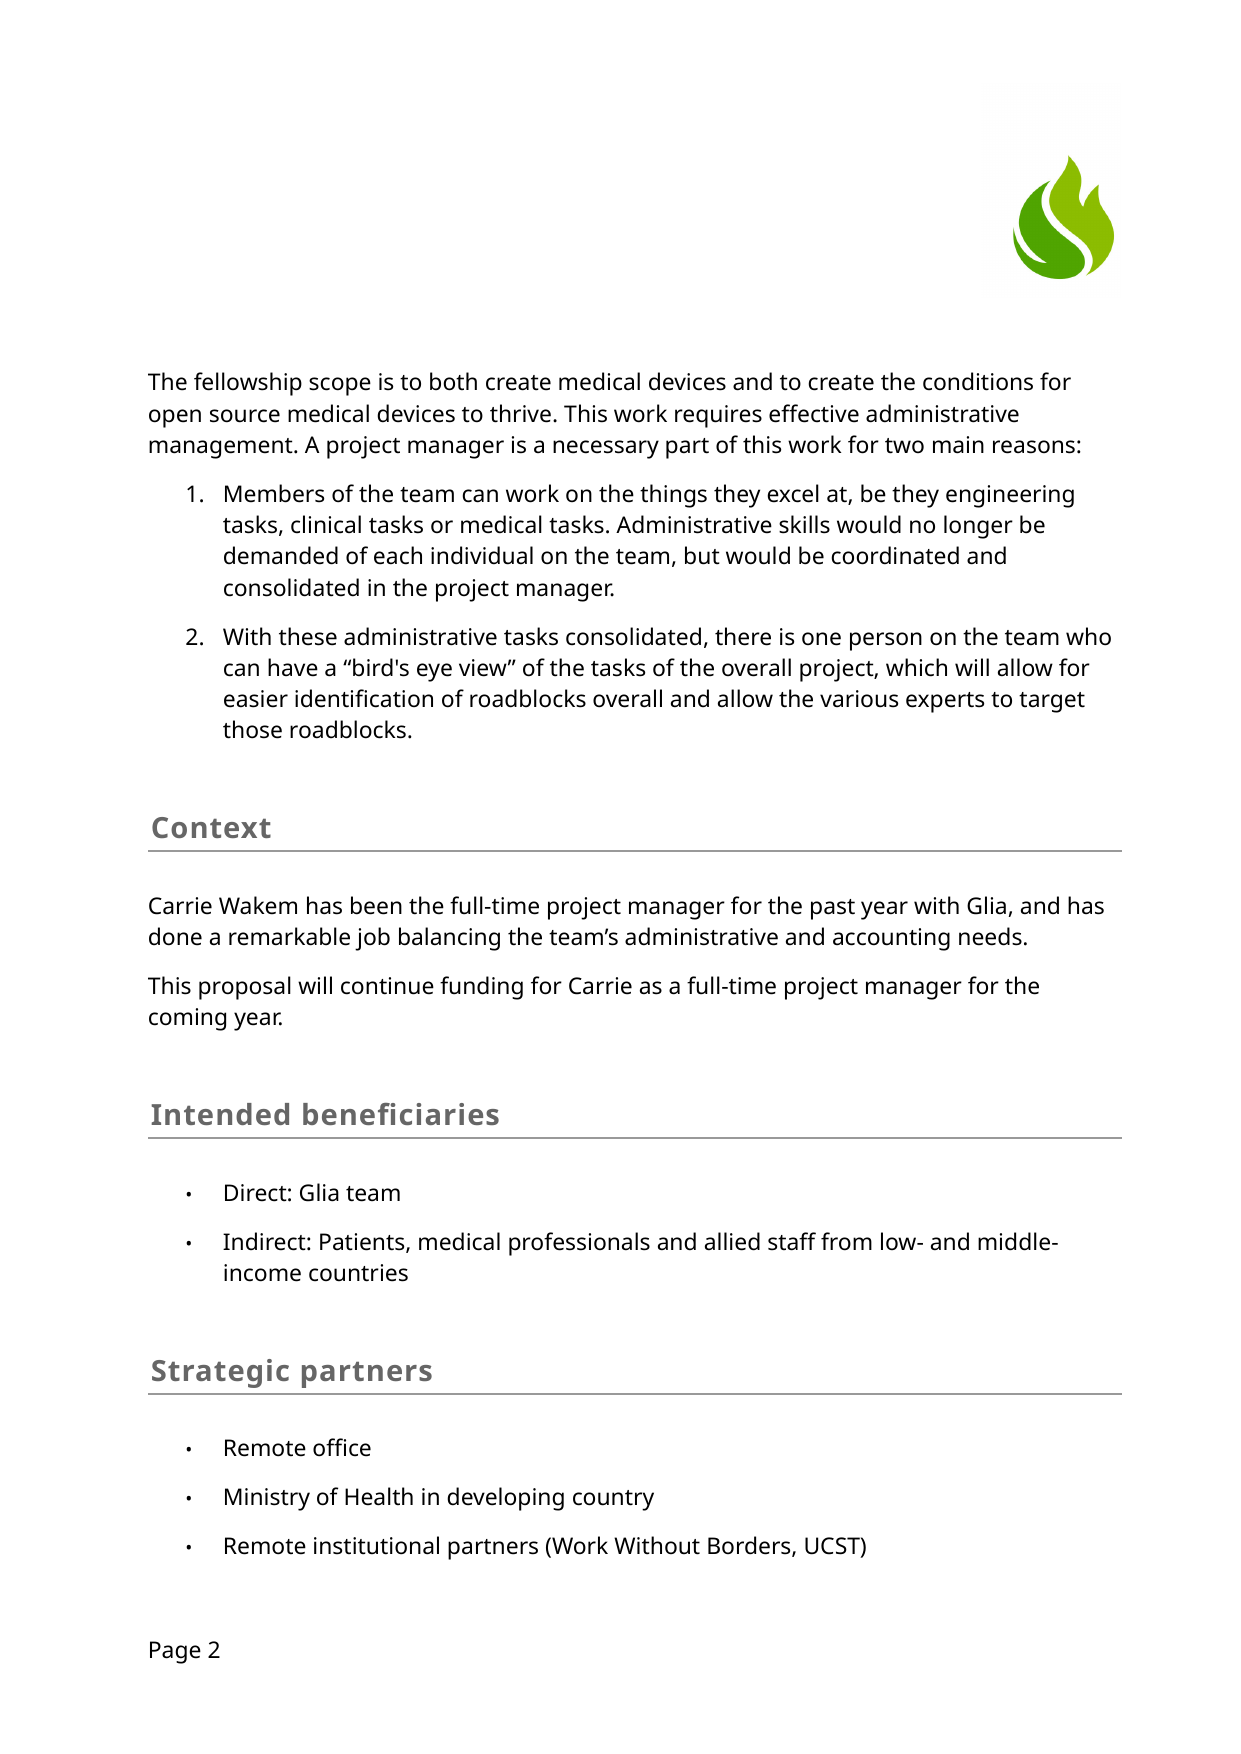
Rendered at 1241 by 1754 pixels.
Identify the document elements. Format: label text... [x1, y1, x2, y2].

list Indirect: Patients, medical professionals and allied staff from low- and middle-income countries [185, 1226, 1122, 1288]
picture [981, 83, 1026, 298]
list Ministry of Health in developing country [185, 1481, 1122, 1512]
list Remote office [185, 1432, 1122, 1463]
text The fellowship scope is to both create medical devices and to create the conditions for open source medical devices to thrive. This work requires effective administrative management. A project manager is a necessary part of this work for two main reasons: [148, 366, 1122, 460]
subtitle Context [148, 804, 1122, 850]
list Members of the team can work on the things they excel at, be they engineering tasks, clinical tasks or medical tasks. Administrative skills would no longer be demanded of each individual on the team, but would be coordinated and consolidated in the project manager. [185, 478, 1122, 603]
subtitle Strategic partners [148, 1347, 1122, 1393]
subtitle Intended beneficiaries [148, 1091, 1122, 1137]
text Carrie Wakem has been the full-time project manager for the past year with Glia, and has done a remarkable job balancing the team’s administrative and accounting needs. [148, 890, 1122, 952]
list Remote institutional partners (Work Without Borders, UCST) [185, 1530, 1122, 1561]
text This proposal will continue funding for Carrie as a full-time project manager for the coming year. [148, 970, 1122, 1032]
list Direct: Glia team [185, 1177, 1122, 1208]
list With these administrative tasks consolidated, there is one person on the team who can have a “bird's eye view” of the tasks of the overall project, which will allow for easier identification of roadblocks overall and allow the various experts to target those roadblocks. [185, 621, 1122, 746]
